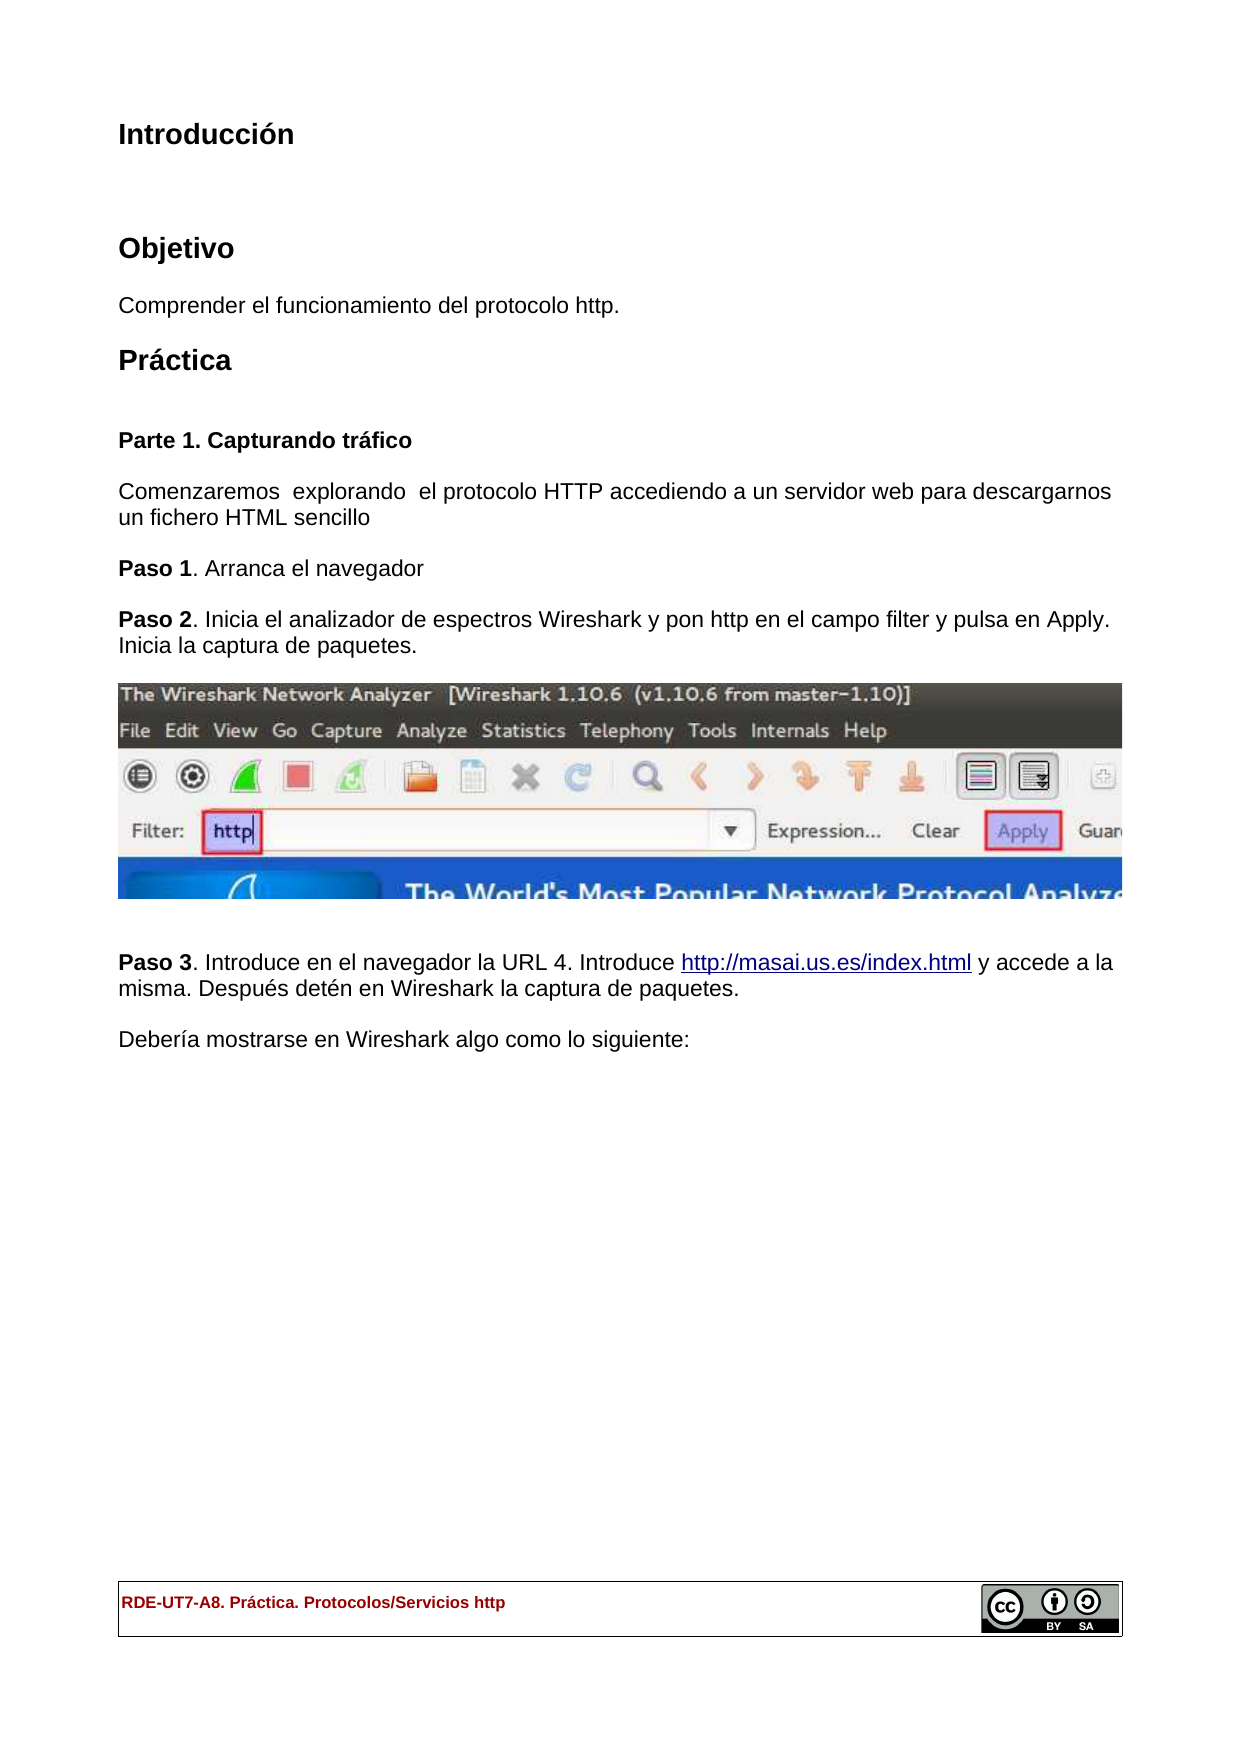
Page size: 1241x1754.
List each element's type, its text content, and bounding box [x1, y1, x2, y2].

picture [118, 683, 1123, 899]
text Paso 1. Arranca el navegador [118, 556, 1122, 581]
subtitle Práctica [118, 344, 1122, 376]
text Comprender el funcionamiento del protocolo http. [118, 292, 1122, 318]
text Debería mostrarse en Wireshark algo como lo siguiente: [118, 1027, 1122, 1052]
text Parte 1. Capturando tráfico [118, 428, 1122, 453]
text Comenzaremos explorando el protocolo HTTP accediendo a un servidor web para descargarnos un fichero HTML sencillo [118, 479, 1122, 530]
text Paso 2. Inicia el analizador de espectros Wireshark y pon http en el campo filter y pulsa en Apply. Inicia la captura de paquetes. [118, 607, 1122, 658]
subtitle Introducción [118, 118, 1122, 151]
subtitle Objetivo [118, 232, 1122, 264]
picture [981, 1584, 1119, 1633]
text Paso 3. Introduce en el navegador la URL 4. Introduce http://masai.us.es/index.html y accede a la misma. Después detén en Wireshark la captura de paquetes. [118, 950, 1122, 1001]
